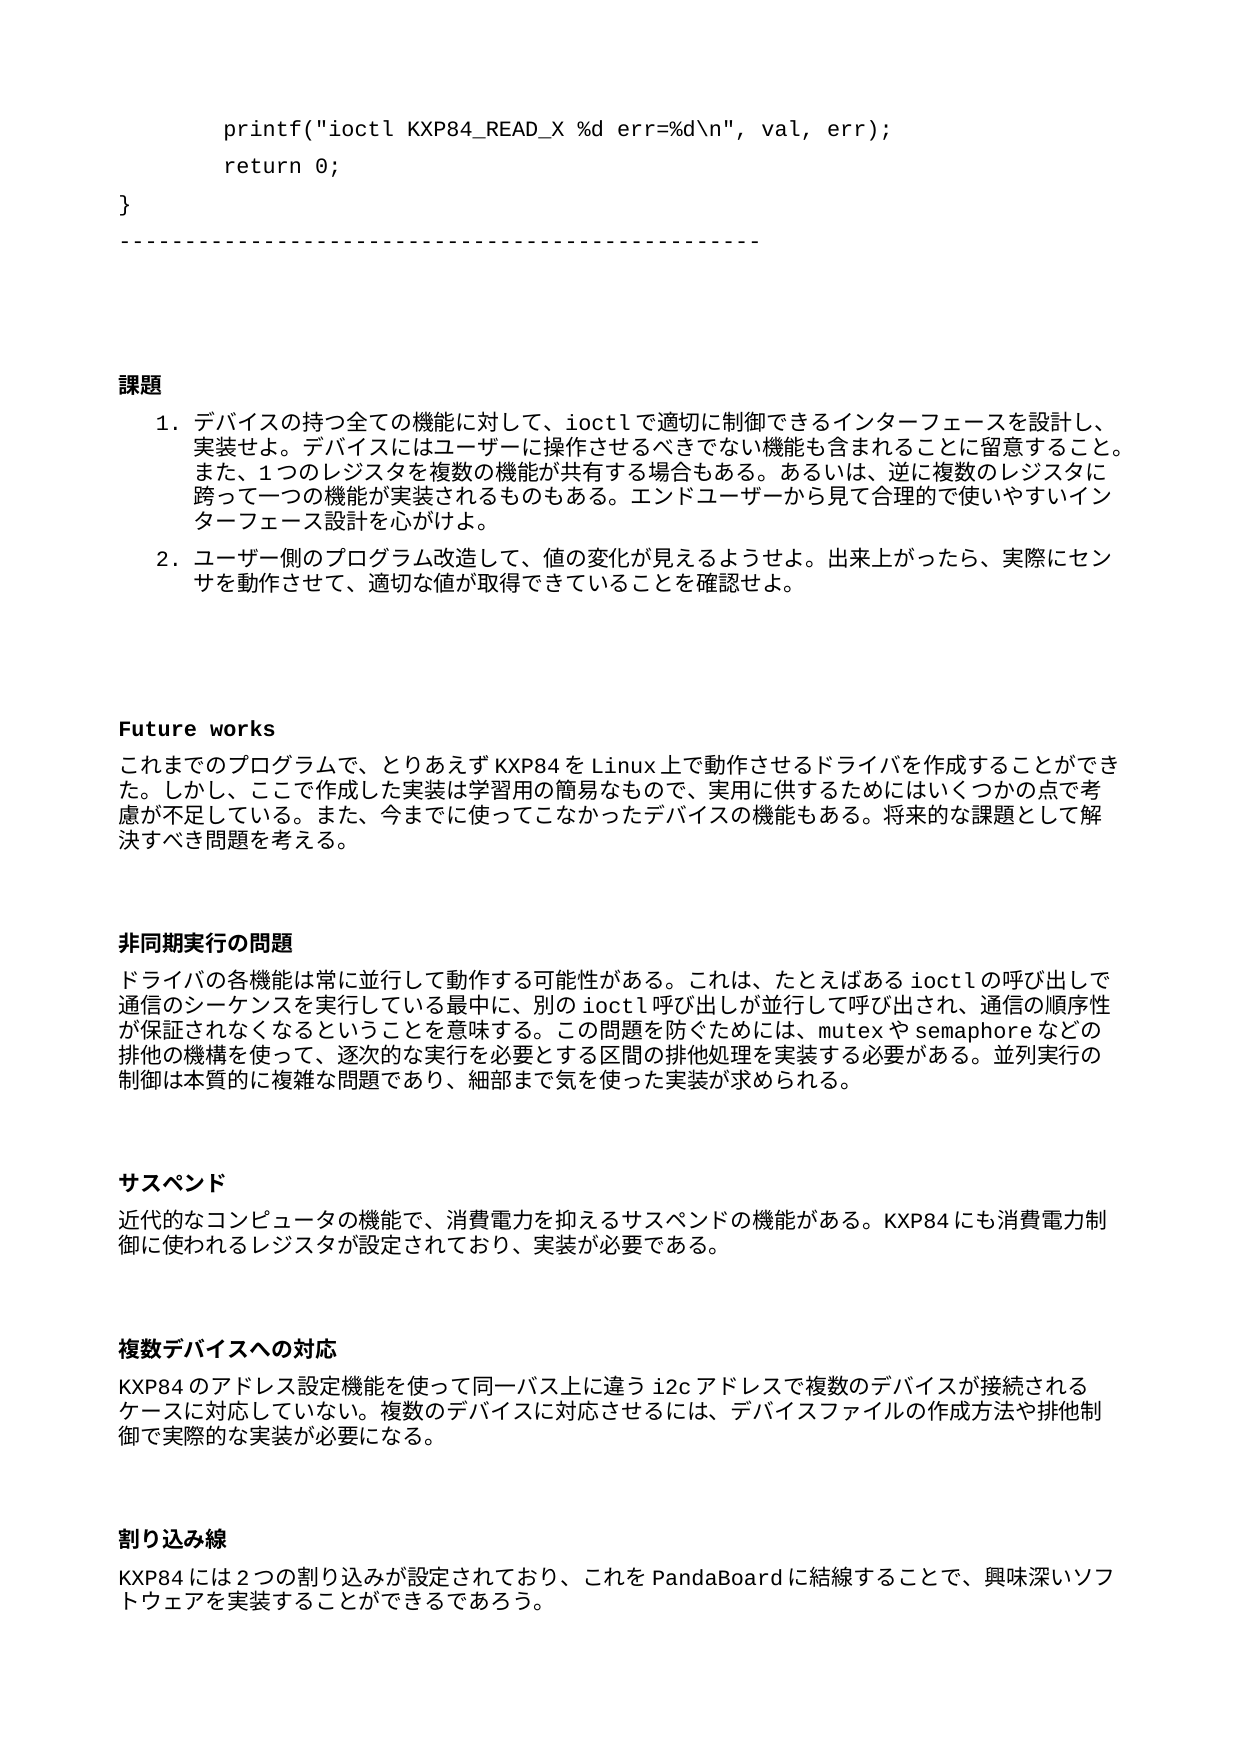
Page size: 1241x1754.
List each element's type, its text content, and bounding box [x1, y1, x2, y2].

text } [118, 193, 1122, 217]
text return 0; [118, 155, 1122, 180]
text KXP84のアドレス設定機能を使って同一バス上に違うi2cアドレスで複数のデバイスが接続されるケースに対応していない。複数のデバイスに対応させるには、デバイスファイルの作成方法や排他制御で実際的な実装が必要になる。 [118, 1376, 1122, 1451]
text これまでのプログラムで、とりあえずKXP84をLinux上で動作させるドライバを作成することができた。しかし、ここで作成した実装は学習用の簡易なもので、実用に供するためにはいくつかの点で考慮が不足している。また、今までに使ってこなかったデバイスの機能もある。将来的な課題として解決すべき問題を考える。 [118, 755, 1122, 854]
text KXP84には2つの割り込みが設定されており、これをPandaBoardに結線することで、興味深いソフトウェアを実装することができるであろう。 [118, 1567, 1122, 1616]
subtitle 複数デバイスへの対応 [118, 1339, 1122, 1364]
subtitle サスペンド [118, 1173, 1122, 1198]
text 近代的なコンピュータの機能で、消費電力を抑えるサスペンドの機能がある。KXP84にも消費電力制御に使われるレジスタが設定されており、実装が必要である。 [118, 1211, 1122, 1260]
list ユーザー側のプログラム改造して、値の変化が見えるようせよ。出来上がったら、実際にセンサを動作させて、適切な値が取得できていることを確認せよ。 [156, 548, 1122, 598]
text printf("ioctl KXP84_READ_X %d err=%d\n", val, err); [118, 118, 1122, 143]
subtitle 非同期実行の問題 [118, 933, 1122, 958]
text ドライバの各機能は常に並行して動作する可能性がある。これは、たとえばあるioctlの呼び出しで通信のシーケンスを実行している最中に、別のioctl呼び出しが並行して呼び出され、通信の順序性が保証されなくなるということを意味する。この問題を防ぐためには、mutexやsemaphoreなどの排他の機構を使って、逐次的な実行を必要とする区間の排他処理を実装する必要がある。並列実行の制御は本質的に複雑な問題であり、細部まで気を使った実装が求められる。 [118, 971, 1122, 1094]
subtitle Future works [118, 718, 1122, 743]
subtitle 課題 [118, 375, 1122, 399]
list デバイスの持つ全ての機能に対して、ioctlで適切に制御できるインターフェースを設計し、実装せよ。デバイスにはユーザーに操作させるべきでない機能も含まれることに留意すること。また、1つのレジスタを複数の機能が共有する場合もある。あるいは、逆に複数のレジスタに跨って一つの機能が実装されるものもある。エンドユーザーから見て合理的で使いやすいインターフェース設計を心がけよ。 [156, 412, 1122, 536]
subtitle 割り込み線 [118, 1529, 1122, 1554]
text ------------------------------------------------- [118, 230, 1122, 255]
